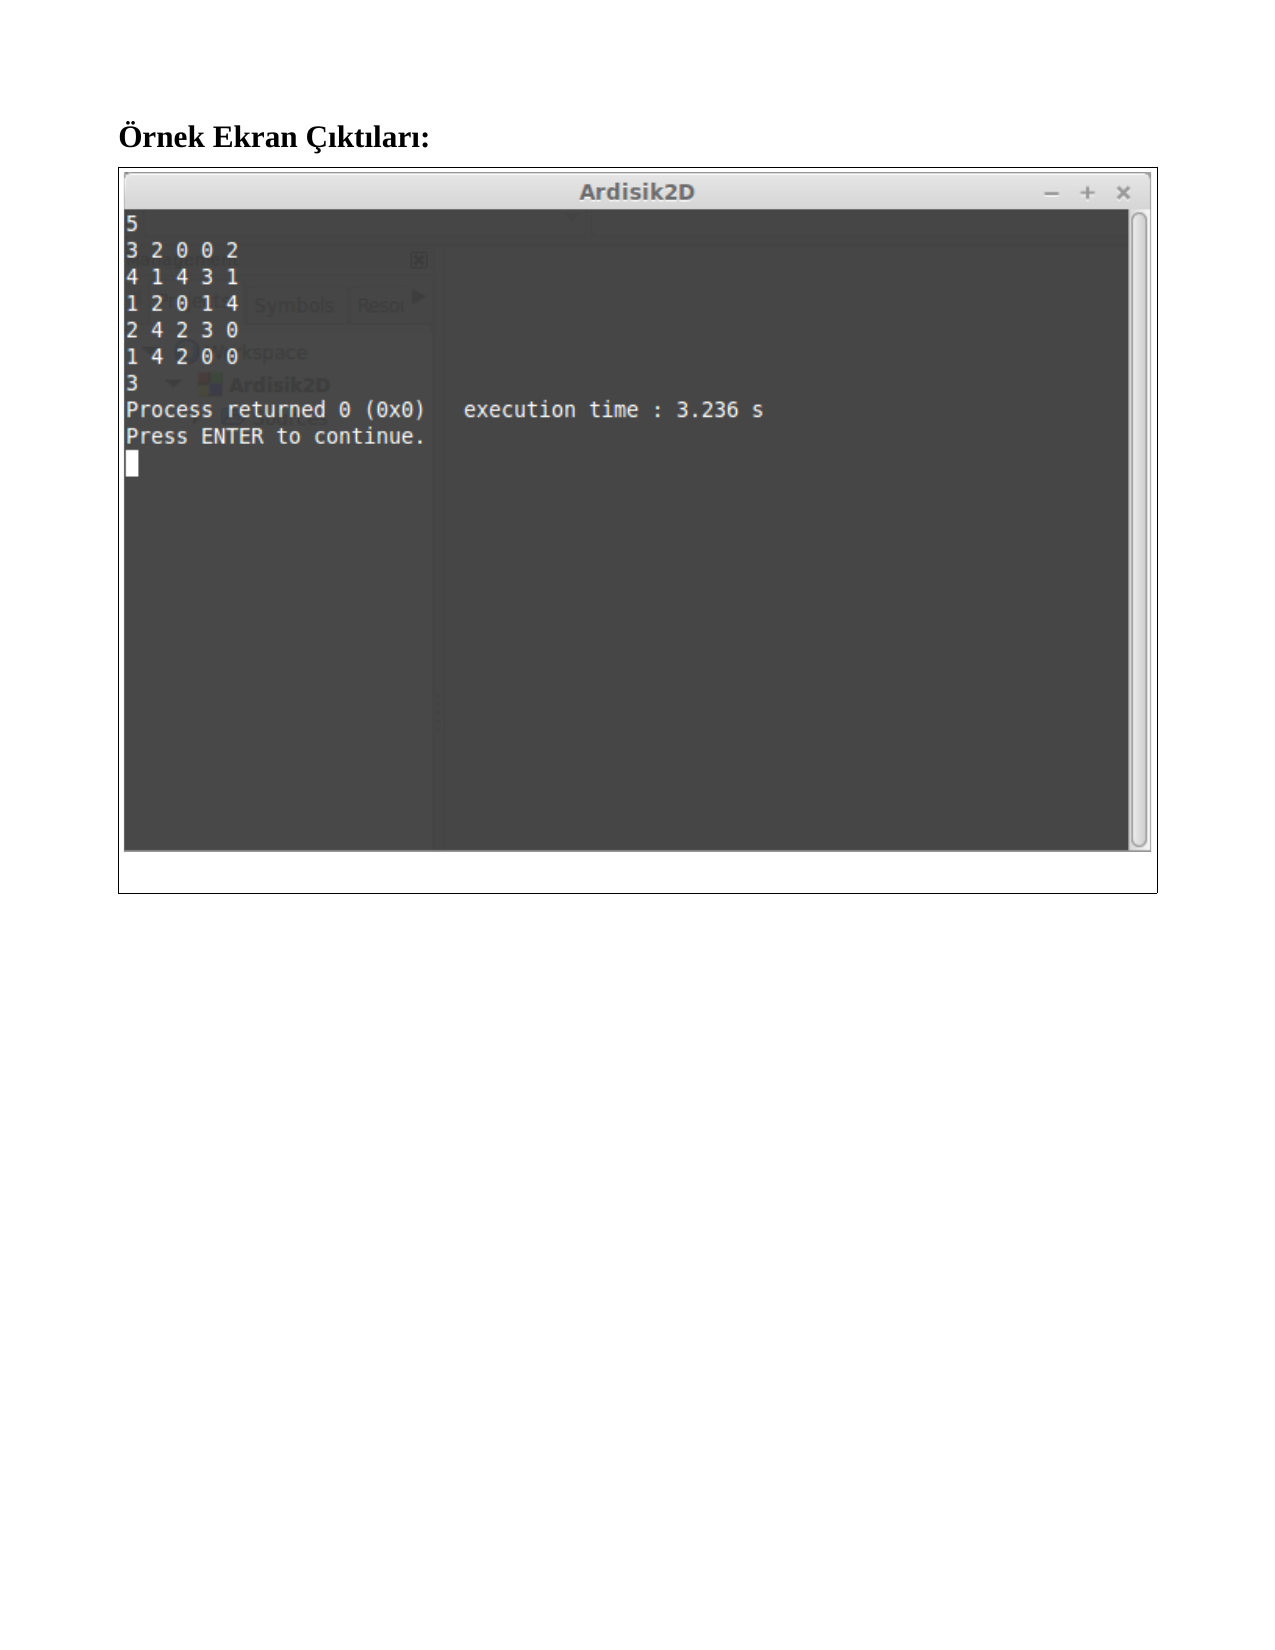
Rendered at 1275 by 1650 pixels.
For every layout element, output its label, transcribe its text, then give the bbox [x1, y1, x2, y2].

picture [123, 172, 1152, 852]
table_header [119, 168, 1157, 172]
text Örnek Ekran Çıktıları: [118, 118, 1157, 154]
table_header [119, 173, 1157, 893]
